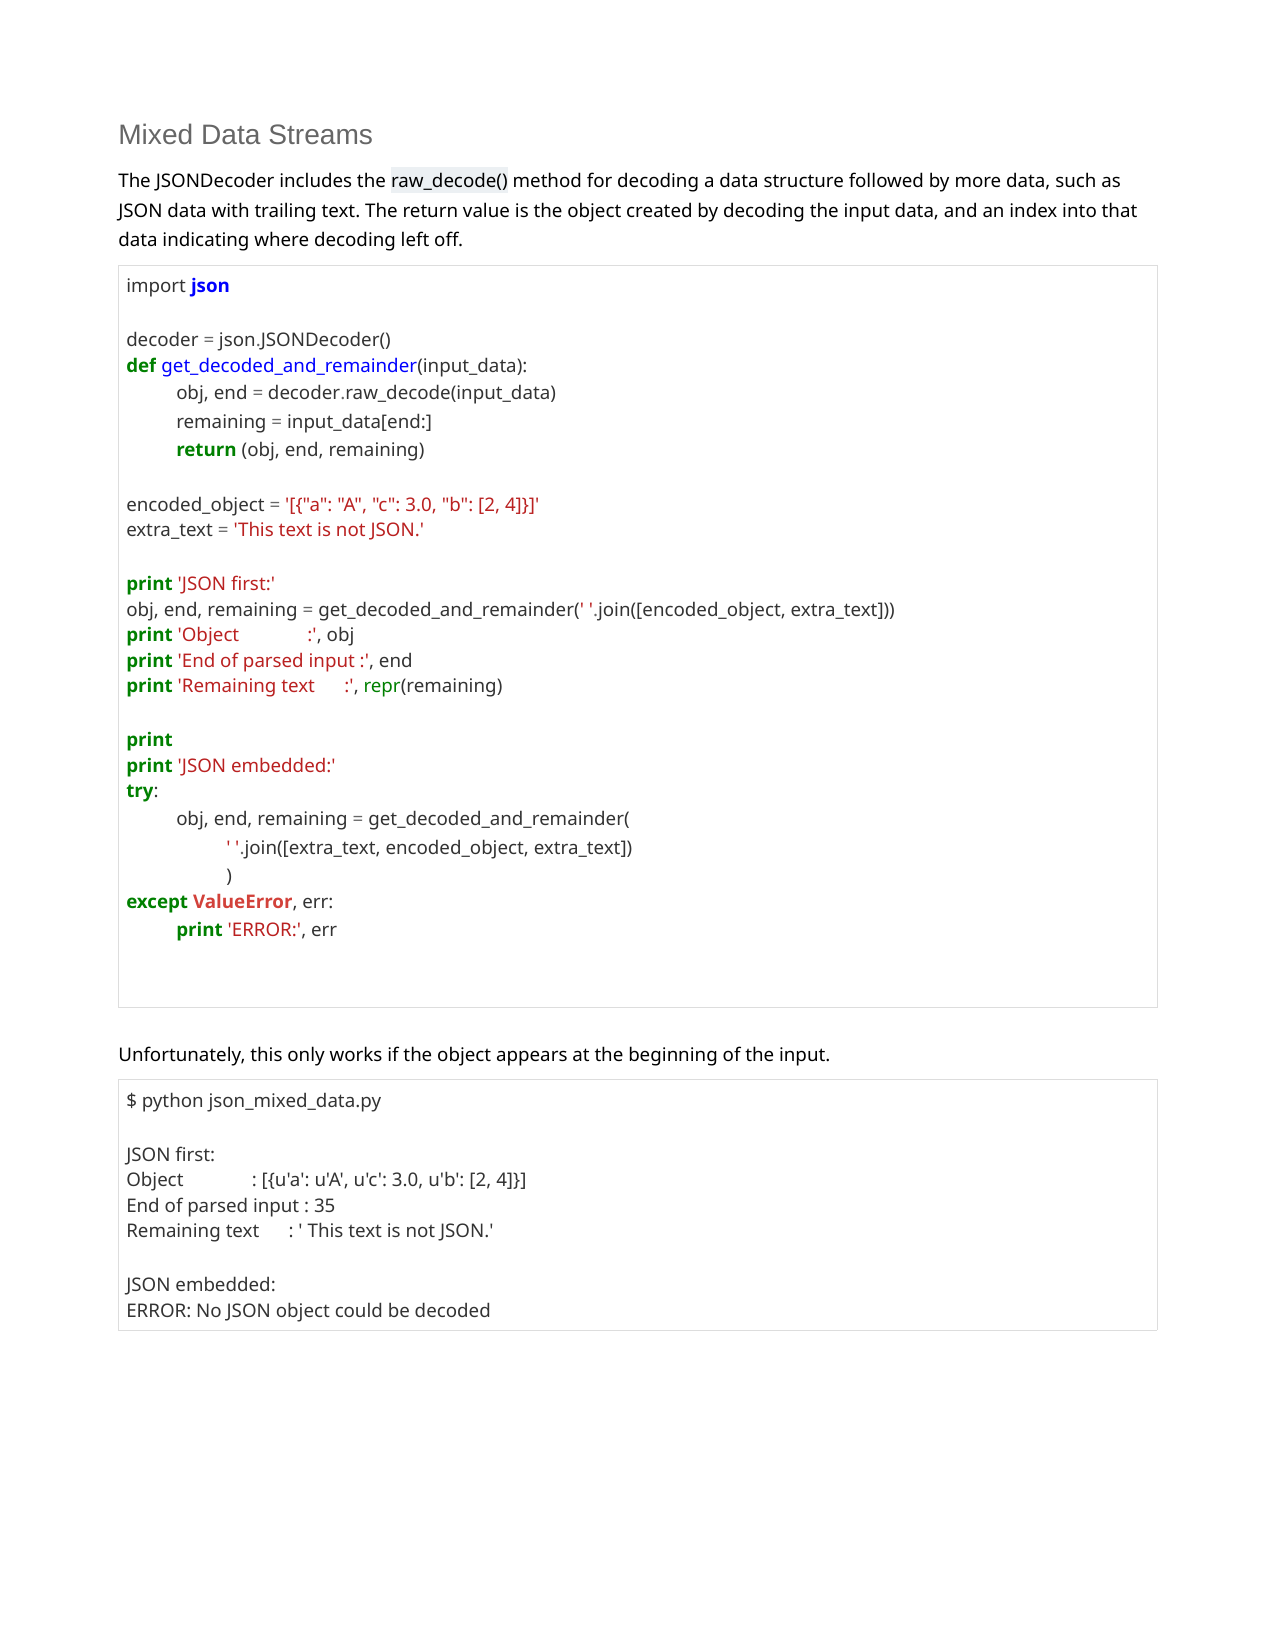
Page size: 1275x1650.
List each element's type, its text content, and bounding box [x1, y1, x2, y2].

text decoder = json.JSONDecoder() [119, 318, 1157, 344]
text Object : [{u'a': u'A', u'c': 3.0, u'b': [2, 4]}] [119, 1158, 1157, 1184]
text print [119, 719, 1157, 744]
text obj, end, remaining = get_decoded_and_remainder(' '.join([encoded_object, extra_text])) [119, 588, 1157, 614]
text Unfortunately, this only works if the object appears at the beginning of the input. [118, 1037, 1157, 1067]
text print 'End of parsed input :', end [119, 639, 1157, 665]
text JSON first: [119, 1133, 1157, 1158]
text ) [119, 852, 1157, 881]
text try: [119, 770, 1157, 795]
text def get_decoded_and_remainder(input_data): [119, 344, 1157, 369]
text except ValueError, err: [119, 881, 1157, 906]
text ERROR: No JSON object could be decoded [119, 1289, 1157, 1330]
text obj, end = decoder.raw_decode(input_data) [119, 369, 1157, 398]
text print 'Object :', obj [119, 614, 1157, 639]
text ' '.join([extra_text, encoded_object, extra_text]) [119, 824, 1157, 852]
text print 'Remaining text :', repr(remaining) [119, 665, 1157, 690]
text $ python json_mixed_data.py [119, 1080, 1157, 1104]
text print 'ERROR:', err [119, 906, 1157, 935]
text Remaining text : ' This text is not JSON.' [119, 1209, 1157, 1235]
text JSON embedded: [119, 1263, 1157, 1289]
subtitle Mixed Data Streams [118, 118, 1157, 151]
text return (obj, end, remaining) [119, 426, 1157, 455]
text print 'JSON embedded:' [119, 744, 1157, 770]
text The JSONDecoder includes the raw_decode() method for decoding a data structure followed by more data, such as JSON data with trailing text. The return value is the object created by decoding the input data, and an index into that data indicating where decoding left off. [118, 163, 1157, 252]
text obj, end, remaining = get_decoded_and_remainder( [119, 795, 1157, 824]
text encoded_object = '[{"a": "A", "c": 3.0, "b": [2, 4]}]' [119, 483, 1157, 509]
text import json [119, 266, 1157, 290]
text remaining = input_data[end:] [119, 398, 1157, 426]
text End of parsed input : 35 [119, 1184, 1157, 1209]
text extra_text = 'This text is not JSON.' [119, 509, 1157, 534]
text print 'JSON first:' [119, 563, 1157, 588]
